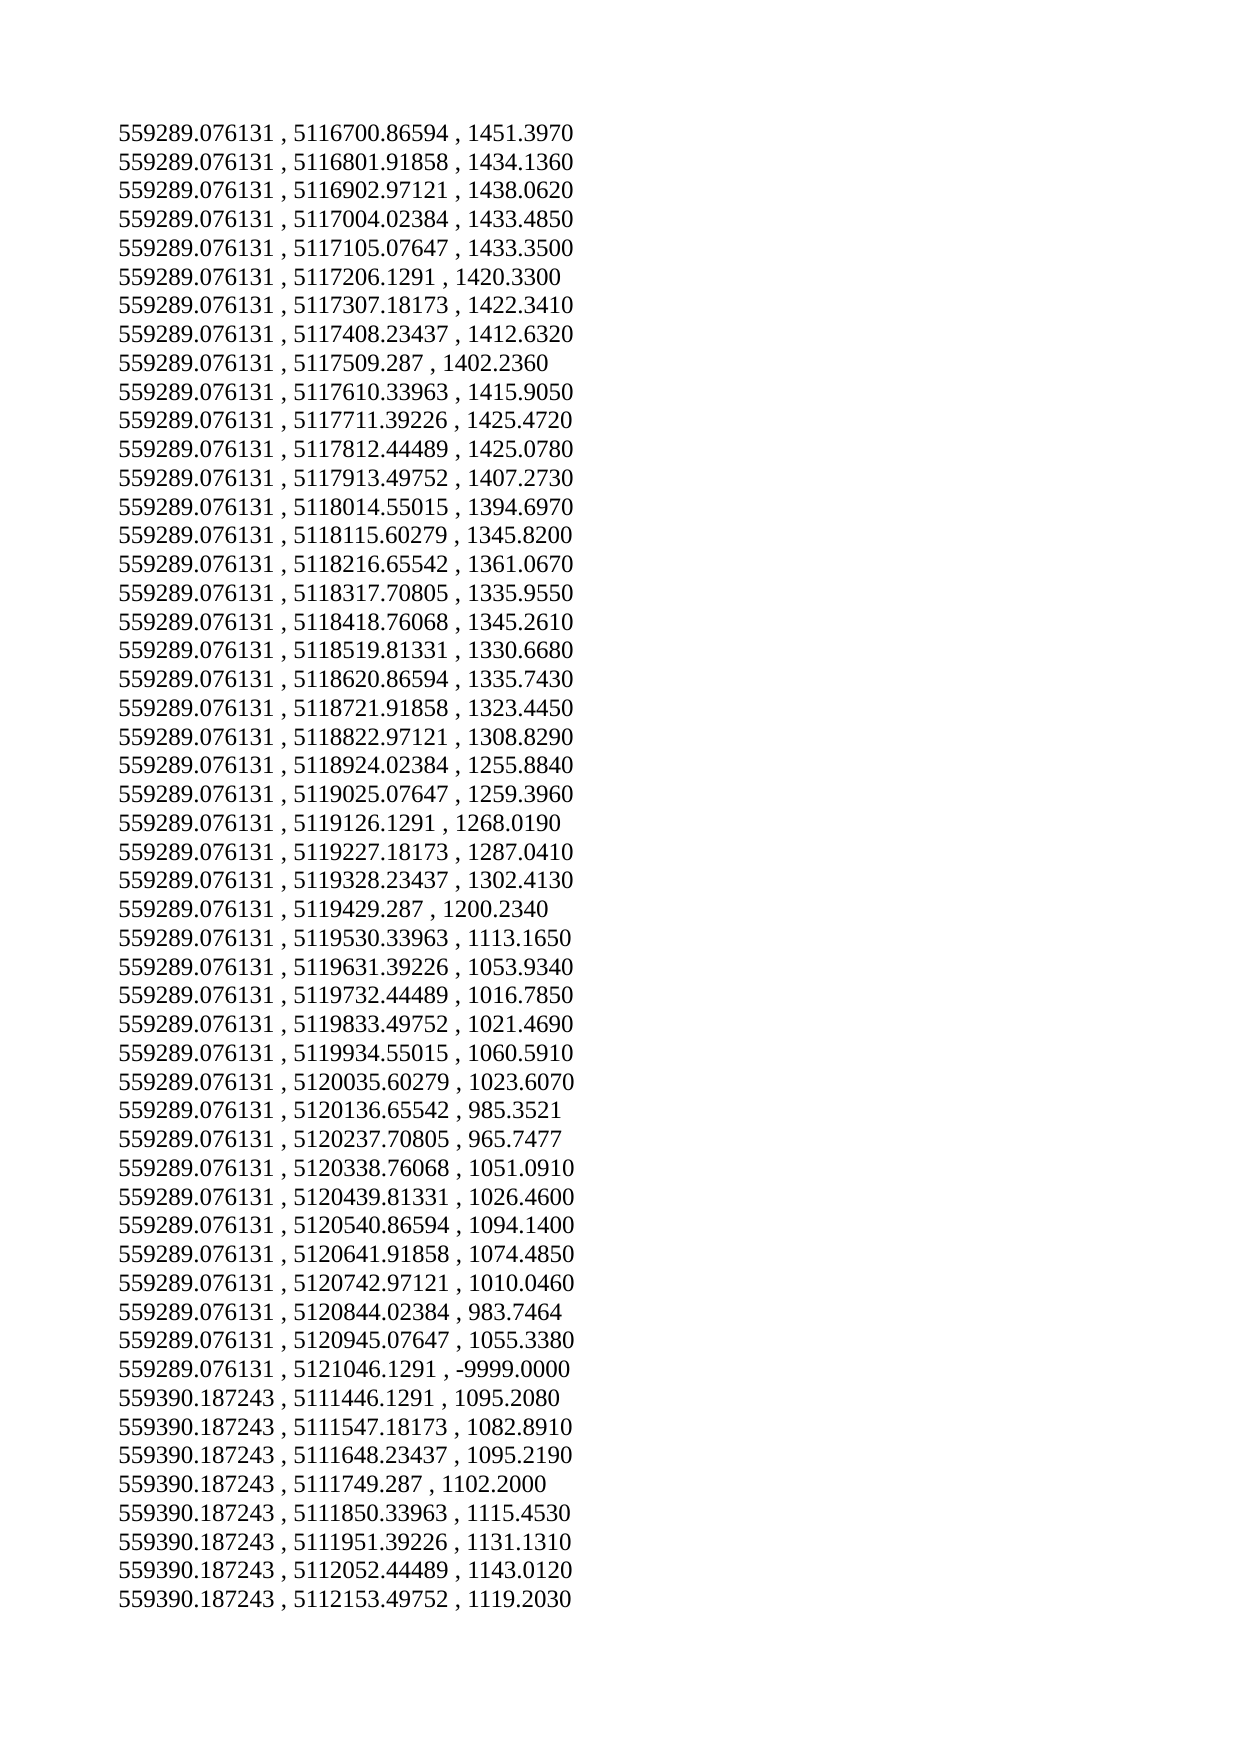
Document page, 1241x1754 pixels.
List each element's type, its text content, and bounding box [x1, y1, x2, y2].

text 559289.076131 , 5121046.1291 , -9999.0000 [118, 1354, 1122, 1383]
text 559289.076131 , 5120540.86594 , 1094.1400 [118, 1211, 1122, 1239]
text 559289.076131 , 5117711.39226 , 1425.4720 [118, 406, 1122, 434]
text 559289.076131 , 5118418.76068 , 1345.2610 [118, 607, 1122, 636]
text 559289.076131 , 5119530.33963 , 1113.1650 [118, 923, 1122, 952]
text 559289.076131 , 5120338.76068 , 1051.0910 [118, 1153, 1122, 1182]
text 559289.076131 , 5118014.55015 , 1394.6970 [118, 492, 1122, 521]
text 559289.076131 , 5118216.65542 , 1361.0670 [118, 549, 1122, 578]
text 559289.076131 , 5119126.1291 , 1268.0190 [118, 808, 1122, 837]
text 559289.076131 , 5116902.97121 , 1438.0620 [118, 176, 1122, 204]
text 559289.076131 , 5118317.70805 , 1335.9550 [118, 578, 1122, 607]
text 559289.076131 , 5119934.55015 , 1060.5910 [118, 1038, 1122, 1067]
text 559289.076131 , 5118519.81331 , 1330.6680 [118, 636, 1122, 664]
text 559289.076131 , 5120035.60279 , 1023.6070 [118, 1067, 1122, 1096]
text 559289.076131 , 5118620.86594 , 1335.7430 [118, 664, 1122, 693]
text 559289.076131 , 5120641.91858 , 1074.4850 [118, 1239, 1122, 1268]
text 559289.076131 , 5118822.97121 , 1308.8290 [118, 722, 1122, 751]
text 559390.187243 , 5111850.33963 , 1115.4530 [118, 1498, 1122, 1527]
text 559289.076131 , 5119328.23437 , 1302.4130 [118, 866, 1122, 894]
text 559289.076131 , 5118924.02384 , 1255.8840 [118, 751, 1122, 779]
text 559289.076131 , 5120439.81331 , 1026.4600 [118, 1182, 1122, 1211]
text 559289.076131 , 5120844.02384 , 983.7464 [118, 1297, 1122, 1326]
text 559289.076131 , 5117509.287 , 1402.2360 [118, 348, 1122, 377]
text 559289.076131 , 5118721.91858 , 1323.4450 [118, 693, 1122, 722]
text 559289.076131 , 5119025.07647 , 1259.3960 [118, 779, 1122, 808]
text 559289.076131 , 5119631.39226 , 1053.9340 [118, 952, 1122, 981]
text 559289.076131 , 5118115.60279 , 1345.8200 [118, 521, 1122, 549]
text 559289.076131 , 5117408.23437 , 1412.6320 [118, 319, 1122, 348]
text 559289.076131 , 5120136.65542 , 985.3521 [118, 1096, 1122, 1124]
text 559289.076131 , 5119227.18173 , 1287.0410 [118, 837, 1122, 866]
text 559390.187243 , 5111951.39226 , 1131.1310 [118, 1527, 1122, 1556]
text 559289.076131 , 5117307.18173 , 1422.3410 [118, 291, 1122, 319]
text 559289.076131 , 5119732.44489 , 1016.7850 [118, 981, 1122, 1009]
text 559289.076131 , 5120237.70805 , 965.7477 [118, 1124, 1122, 1153]
text 559289.076131 , 5116700.86594 , 1451.3970 [118, 118, 1122, 147]
text 559289.076131 , 5120945.07647 , 1055.3380 [118, 1326, 1122, 1354]
text 559289.076131 , 5117913.49752 , 1407.2730 [118, 463, 1122, 492]
text 559390.187243 , 5111446.1291 , 1095.2080 [118, 1383, 1122, 1412]
text 559289.076131 , 5116801.91858 , 1434.1360 [118, 147, 1122, 176]
text 559390.187243 , 5111749.287 , 1102.2000 [118, 1469, 1122, 1498]
text 559289.076131 , 5117812.44489 , 1425.0780 [118, 434, 1122, 463]
text 559390.187243 , 5111547.18173 , 1082.8910 [118, 1412, 1122, 1441]
text 559390.187243 , 5111648.23437 , 1095.2190 [118, 1441, 1122, 1469]
text 559289.076131 , 5117004.02384 , 1433.4850 [118, 204, 1122, 233]
text 559390.187243 , 5112153.49752 , 1119.2030 [118, 1584, 1122, 1613]
text 559289.076131 , 5119429.287 , 1200.2340 [118, 894, 1122, 923]
text 559390.187243 , 5112052.44489 , 1143.0120 [118, 1556, 1122, 1584]
text 559289.076131 , 5117105.07647 , 1433.3500 [118, 233, 1122, 262]
text 559289.076131 , 5117206.1291 , 1420.3300 [118, 262, 1122, 291]
text 559289.076131 , 5117610.33963 , 1415.9050 [118, 377, 1122, 406]
text 559289.076131 , 5120742.97121 , 1010.0460 [118, 1268, 1122, 1297]
text 559289.076131 , 5119833.49752 , 1021.4690 [118, 1009, 1122, 1038]
